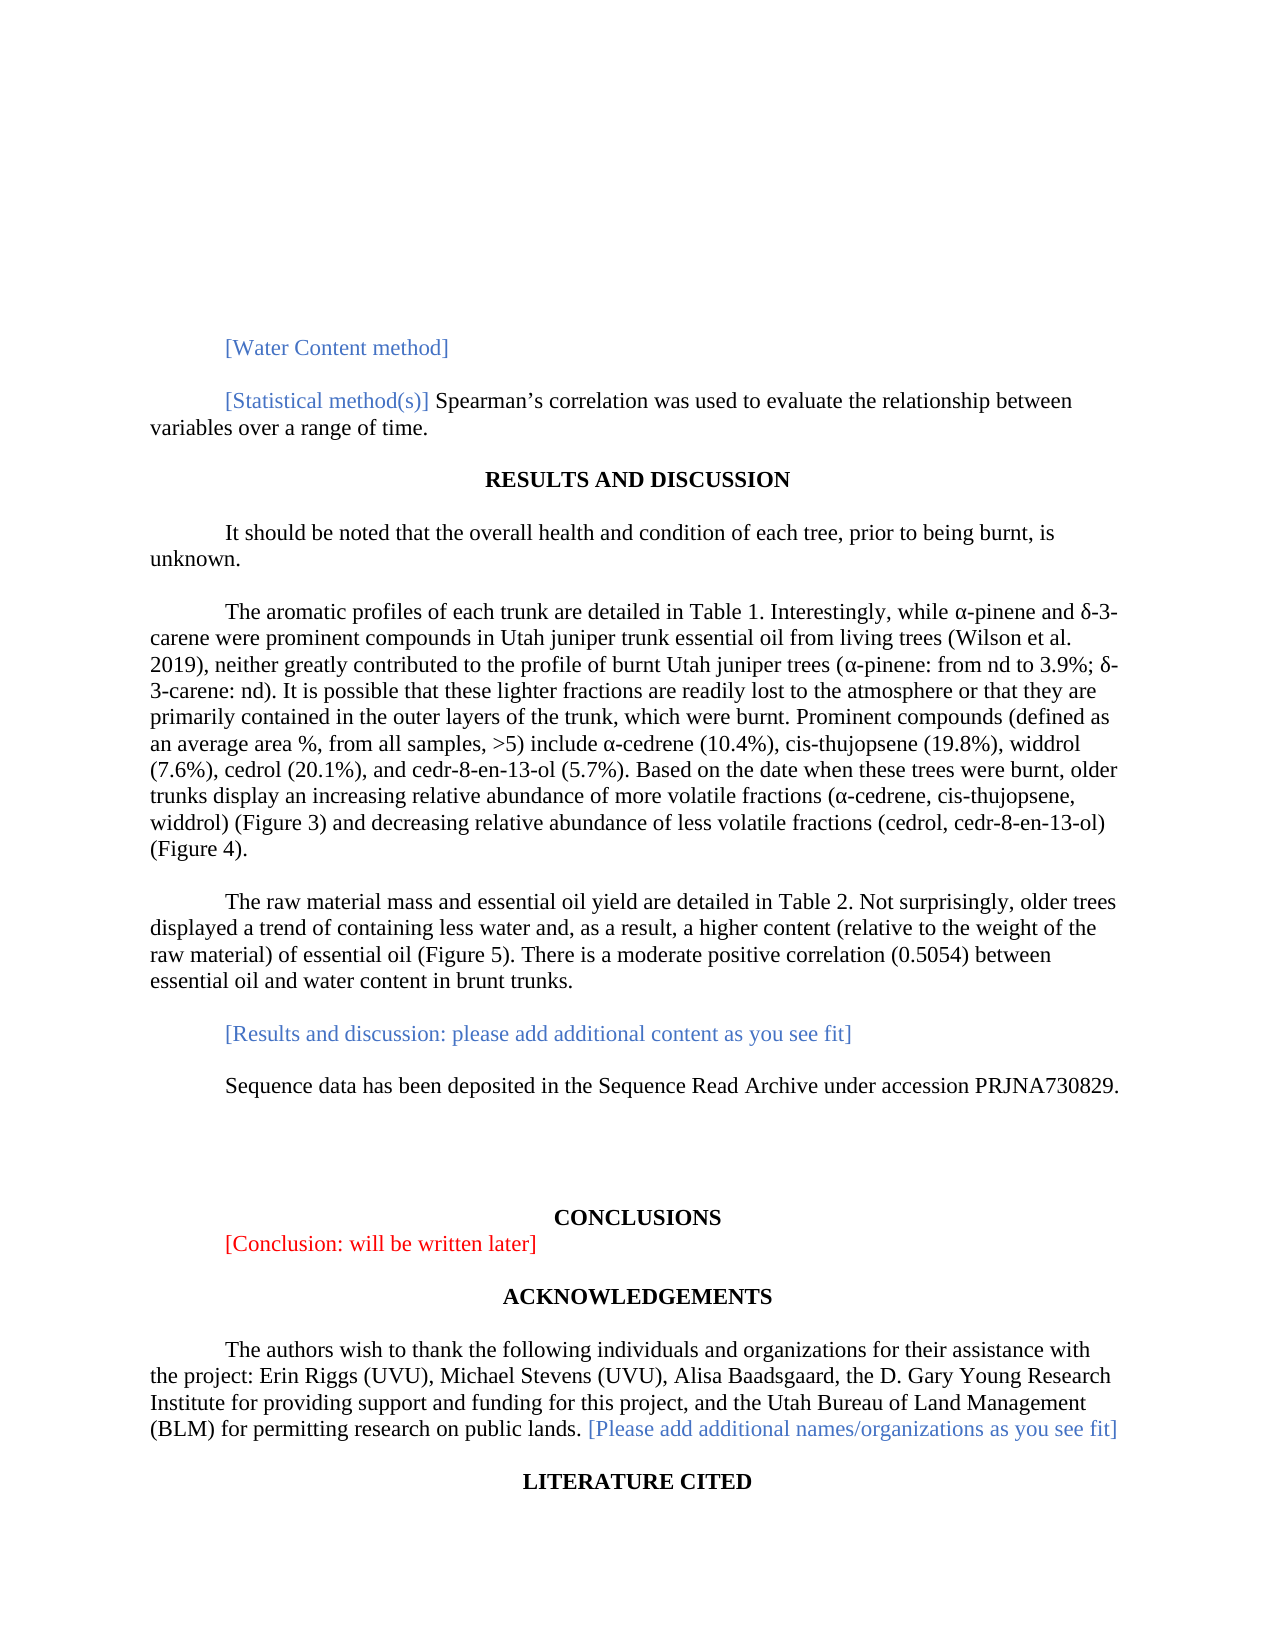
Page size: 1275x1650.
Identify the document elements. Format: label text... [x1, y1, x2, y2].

text RESULTS AND DISCUSSION [150, 466, 1125, 493]
text LITERATURE CITED [150, 1468, 1125, 1494]
text [Conclusion: will be written later] [150, 1231, 1125, 1257]
text ACKNOWLEDGEMENTS [150, 1283, 1125, 1309]
text The raw material mass and essential oil yield are detailed in Table 2. Not surprisingly, older trees displayed a trend of containing less water and, as a result, a higher content (relative to the weight of the raw material) of essential oil (Figure 5). There is a moderate positive correlation (0.5054) between essential oil and water content in brunt trunks. [150, 888, 1125, 993]
text The authors wish to thank the following individuals and organizations for their assistance with the project: Erin Riggs (UVU), Michael Stevens (UVU), Alisa Baadsgaard, the D. Gary Young Research Institute for providing support and funding for this project, and the Utah Bureau of Land Management (BLM) for permitting research on public lands. [Please add additional names/organizations as you see fit] [150, 1336, 1125, 1441]
text CONCLUSIONS [150, 1204, 1125, 1231]
text Sequence data has been deposited in the Sequence Read Archive under accession PRJNA730829. [150, 1072, 1125, 1099]
text [Water Content method] [150, 334, 1125, 361]
text [Statistical method(s)] Spearman’s correlation was used to evaluate the relationship between variables over a range of time. [150, 387, 1125, 440]
text The aromatic profiles of each trunk are detailed in Table 1. Interestingly, while α-pinene and δ-3-carene were prominent compounds in Utah juniper trunk essential oil from living trees (Wilson et al. 2019), neither greatly contributed to the profile of burnt Utah juniper trees (α-pinene: from nd to 3.9%; δ-3-carene: nd). It is possible that these lighter fractions are readily lost to the atmosphere or that they are primarily contained in the outer layers of the trunk, which were burnt. Prominent compounds (defined as an average area %, from all samples, >5) include α-cedrene (10.4%), cis-thujopsene (19.8%), widdrol (7.6%), cedrol (20.1%), and cedr-8-en-13-ol (5.7%). Based on the date when these trees were burnt, older trunks display an increasing relative abundance of more volatile fractions (α-cedrene, cis-thujopsene, widdrol) (Figure 3) and decreasing relative abundance of less volatile fractions (cedrol, cedr-8-en-13-ol) (Figure 4). [150, 598, 1125, 862]
text [Results and discussion: please add additional content as you see fit] [150, 1020, 1125, 1046]
text It should be noted that the overall health and condition of each tree, prior to being burnt, is unknown. [150, 519, 1125, 572]
